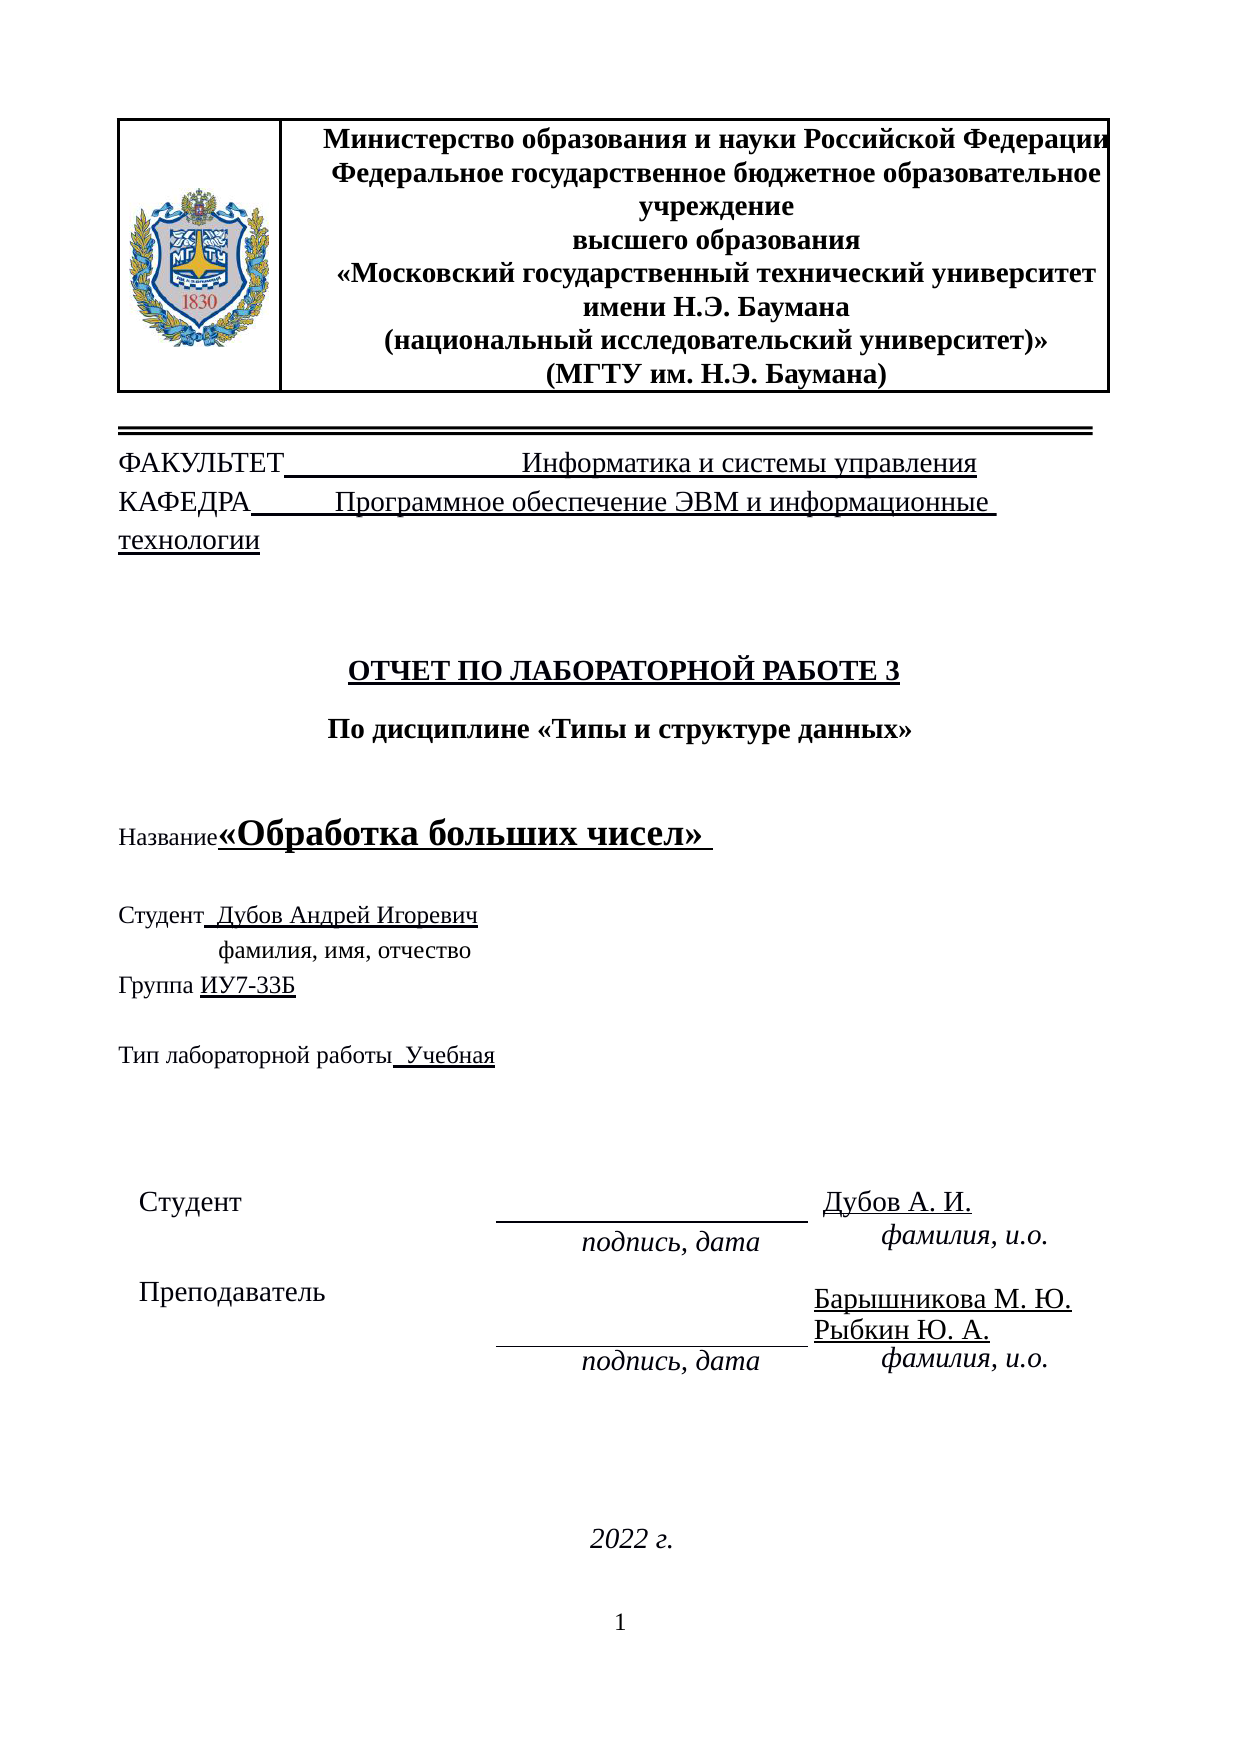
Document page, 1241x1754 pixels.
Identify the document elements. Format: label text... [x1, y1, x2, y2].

text Тип лабораторной работы Учебная [118, 1040, 1122, 1069]
text ФАКУЛЬТЕТ Информатика и системы управления [118, 445, 1122, 479]
table_cell фамилия, и.о. [808, 1346, 1131, 1381]
table_header [120, 121, 279, 390]
text КАФЕДРА Программное обеспечение ЭВМ и информационные технологии [118, 484, 1122, 556]
text Название«Обработка больших чисел» [118, 811, 1122, 854]
table_header Дубов А. И. [808, 1188, 1131, 1221]
table_header [282, 121, 1107, 390]
table_cell фамилия, и.о. Барышникова М. Ю. Рыбкин Ю. А. [808, 1221, 1131, 1346]
table_header Министерство образования и науки Российской Федерации Федеральное государственное бюджетное образовательное учреждение высшего образования «Московский государственный технический университет имени Н.Э. Баумана (национальный исследовательский университет)» (МГТУ им. Н.Э. Баумана) [292, 121, 1107, 389]
table_cell подпись, дата [496, 1347, 808, 1381]
title По дисциплине «Типы и структуре данных» [118, 712, 1122, 745]
table_cell Преподаватель [112, 1221, 496, 1346]
text фамилия, имя, отчество [118, 935, 1122, 964]
table_cell подпись, дата [496, 1223, 808, 1346]
table_header [496, 1188, 808, 1221]
text 2022 г. [144, 1521, 1122, 1554]
title ОТЧЕТ ПО ЛАБОРАТОРНОЙ РАБОТЕ 3 [118, 653, 1122, 687]
table_cell [112, 1346, 496, 1381]
table_header Студент [112, 1188, 496, 1221]
text Студент Дубов Андрей Игоревич [118, 900, 1122, 929]
text Группа ИУ7-33Б [118, 970, 1122, 999]
